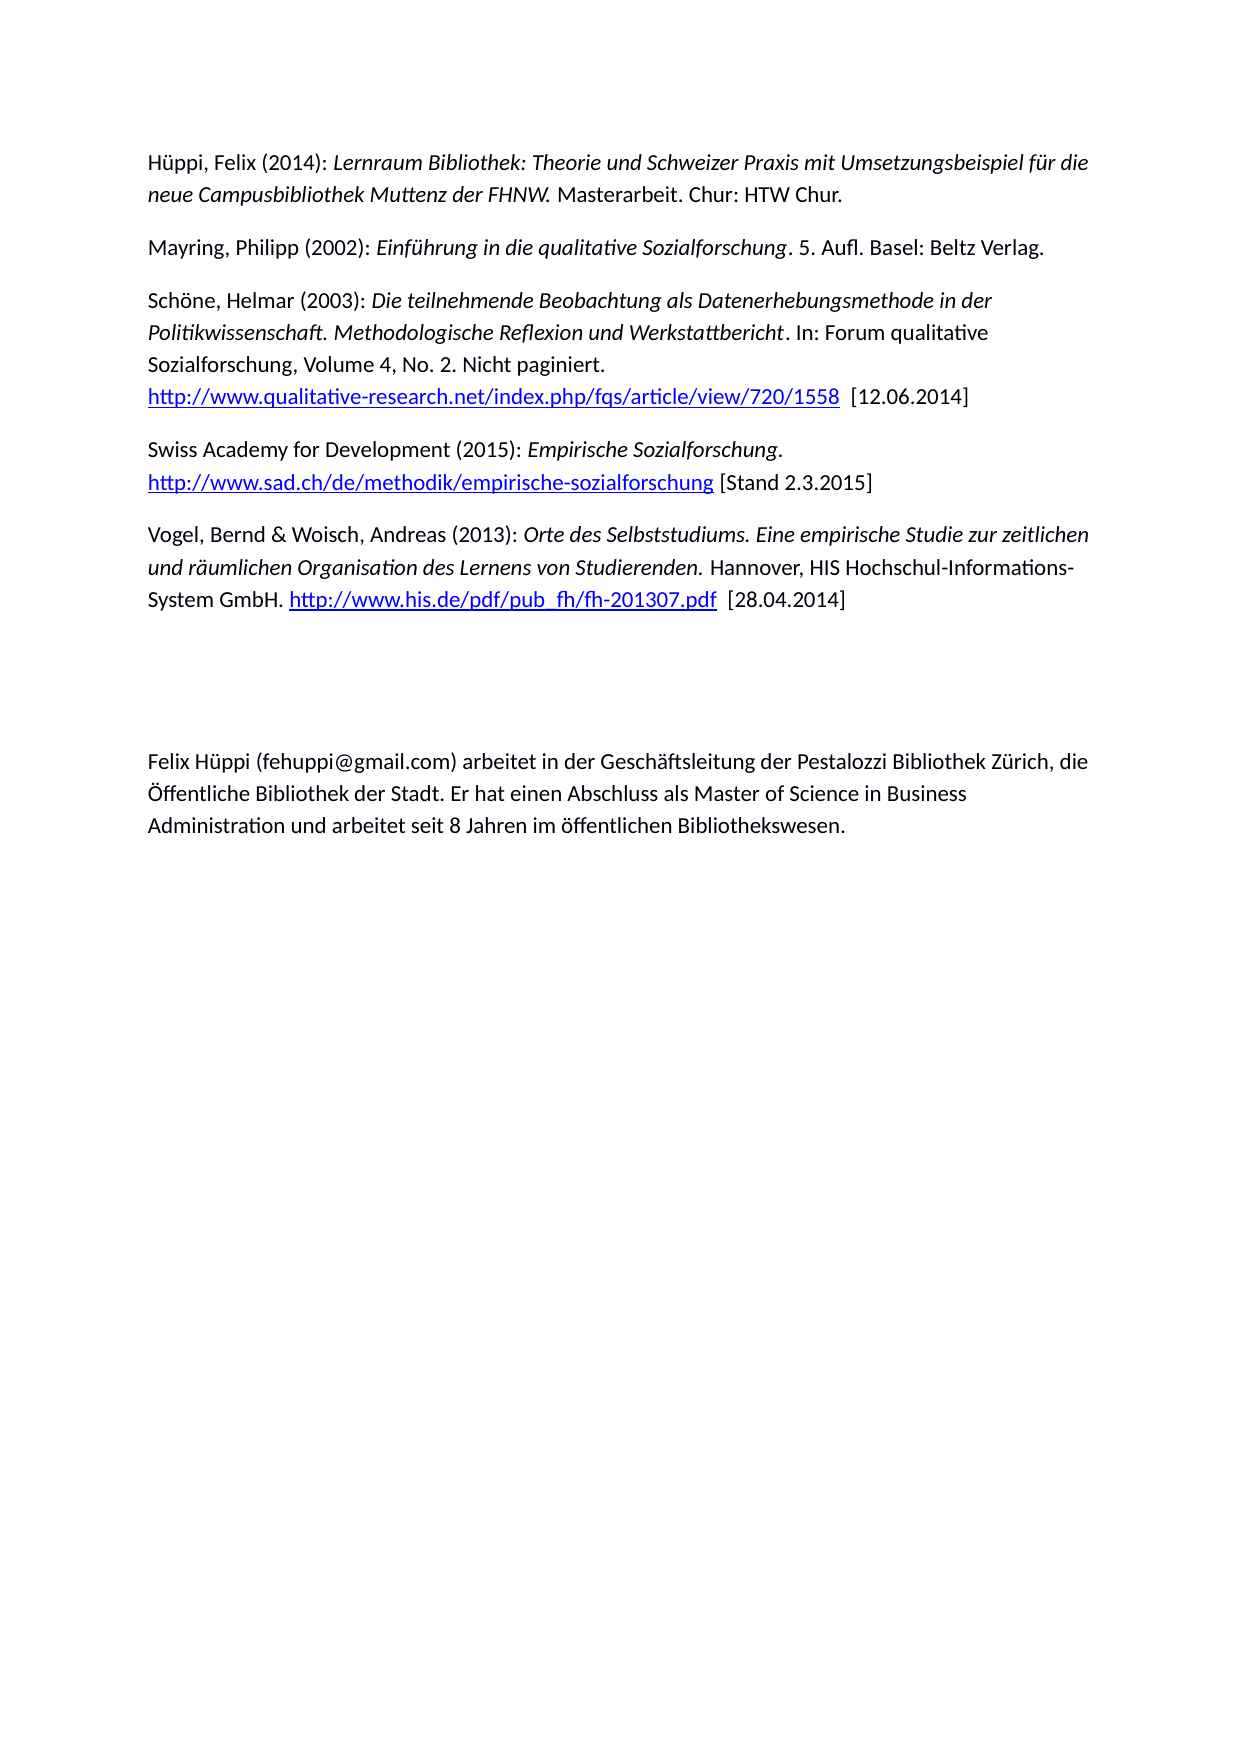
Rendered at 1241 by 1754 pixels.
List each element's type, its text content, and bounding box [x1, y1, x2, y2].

text Schöne, Helmar (2003): Die teilnehmende Beobachtung als Datenerhebungsmethode in der Politikwissenschaft. Methodologische Reflexion und Werkstattbericht. In: Forum qualitative Sozialforschung, Volume 4, No. 2. Nicht paginiert. http://www.qualitative-research.net/index.php/fqs/article/view/720/1558 [12.06.2014] [148, 286, 1093, 410]
text Felix Hüppi (fehuppi@gmail.com) arbeitet in der Geschäftsleitung der Pestalozzi Bibliothek Zürich, die Öffentliche Bibliothek der Stadt. Er hat einen Abschluss als Master of Science in Business Administration und arbeitet seit 8 Jahren im öffentlichen Bibliothekswesen. [148, 747, 1093, 839]
text Swiss Academy for Development (2015): Empirische Sozialforschung. http://www.sad.ch/de/methodik/empirische-sozialforschung [Stand 2.3.2015] [148, 435, 1093, 496]
text Hüppi, Felix (2014): Lernraum Bibliothek: Theorie und Schweizer Praxis mit Umsetzungsbeispiel für die neue Campusbibliothek Muttenz der FHNW. Masterarbeit. Chur: HTW Chur. [148, 148, 1093, 208]
text Mayring, Philipp (2002): Einführung in die qualitative Sozialforschung. 5. Aufl. Basel: Beltz Verlag. [148, 233, 1093, 261]
text Vogel, Bernd & Woisch, Andreas (2013): Orte des Selbststudiums. Eine empirische Studie zur zeitlichen und räumlichen Organisation des Lernens von Studierenden. Hannover, HIS Hochschul-Informations-System GmbH. http://www.his.de/pdf/pub_fh/fh-201307.pdf [28.04.2014] [148, 521, 1093, 613]
